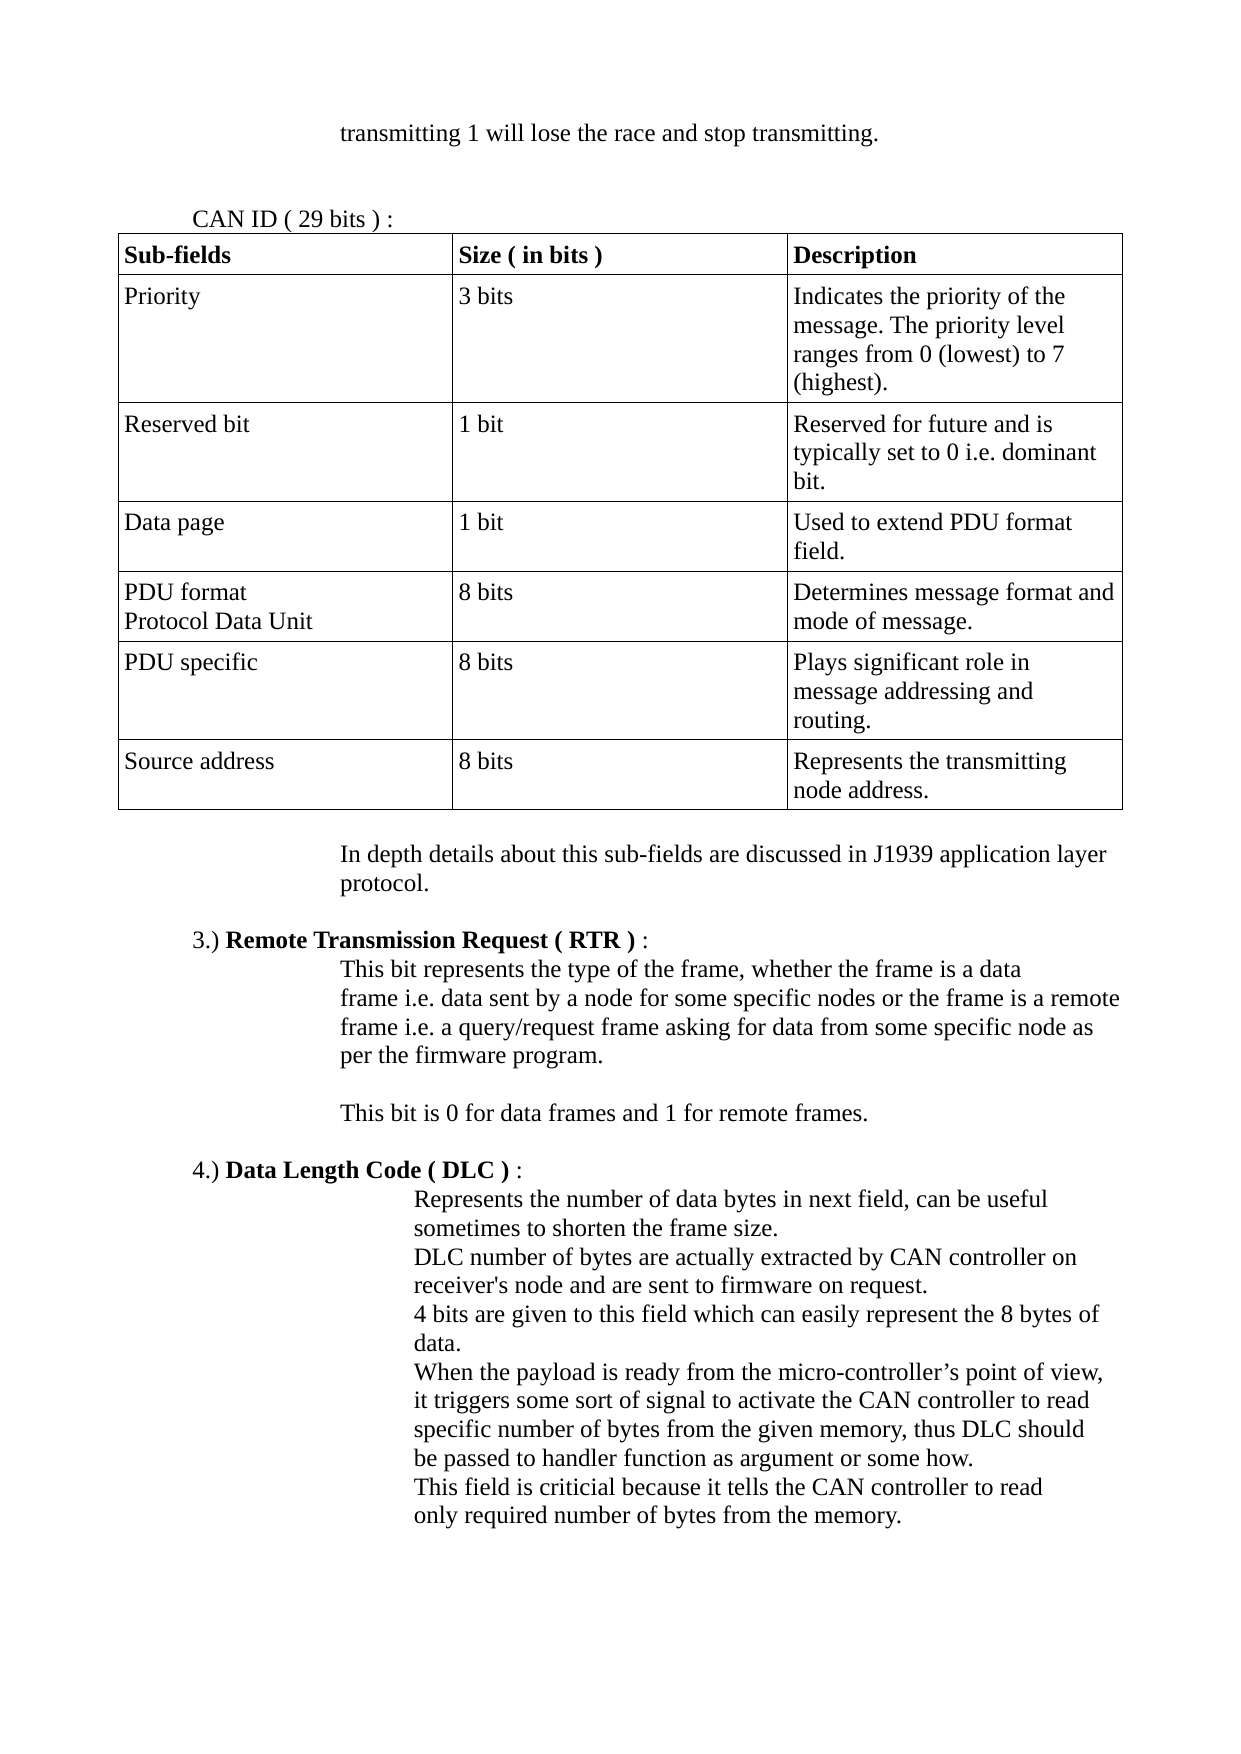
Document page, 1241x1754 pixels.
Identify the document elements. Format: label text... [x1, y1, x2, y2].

table_header Sub-fields [119, 234, 452, 274]
table_cell Plays significant role in message addressing and routing. [788, 642, 1122, 739]
table_cell 1 bit [453, 502, 787, 571]
text data. [118, 1328, 1122, 1357]
text transmitting 1 will lose the race and stop transmitting. [118, 118, 1122, 147]
table_cell PDU format Protocol Data Unit [119, 572, 452, 641]
text only required number of bytes from the memory. [118, 1500, 1122, 1529]
text 4.) Data Length Code ( DLC ) : [118, 1155, 1122, 1184]
text it triggers some sort of signal to activate the CAN controller to read [118, 1385, 1122, 1414]
text be passed to handler function as argument or some how. [118, 1443, 1122, 1472]
table_cell Reserved bit [119, 403, 452, 501]
text receiver's node and are sent to firmware on request. [118, 1270, 1122, 1299]
text In depth details about this sub-fields are discussed in J1939 application layer [118, 839, 1122, 868]
table_cell 8 bits [453, 642, 787, 739]
text specific number of bytes from the given memory, thus DLC should [118, 1414, 1122, 1443]
table_cell Used to extend PDU format field. [788, 502, 1122, 571]
text Represents the number of data bytes in next field, can be useful [118, 1184, 1122, 1213]
text This field is criticial because it tells the CAN controller to read [118, 1472, 1122, 1500]
table_cell 8 bits [453, 572, 787, 641]
text This bit represents the type of the frame, whether the frame is a data [118, 954, 1122, 983]
table_cell Reserved for future and is typically set to 0 i.e. dominant bit. [788, 403, 1122, 501]
table_cell 1 bit [453, 403, 787, 501]
text 4 bits are given to this field which can easily represent the 8 bytes of [118, 1299, 1122, 1328]
table_cell Represents the transmitting node address. [788, 740, 1122, 809]
text DLC number of bytes are actually extracted by CAN controller on [118, 1242, 1122, 1270]
text frame i.e. data sent by a node for some specific nodes or the frame is a remote frame i.e. a query/request frame asking for data from some specific node as per the firmware program. [118, 983, 1122, 1069]
table_cell 3 bits [453, 275, 787, 402]
text This bit is 0 for data frames and 1 for remote frames. [118, 1098, 1122, 1127]
table_cell Source address [119, 740, 452, 809]
table_cell Determines message format and mode of message. [788, 572, 1122, 641]
table_cell Indicates the priority of the message. The priority level ranges from 0 (lowest) to 7 (highest). [788, 275, 1122, 402]
text CAN ID ( 29 bits ) : [118, 204, 1122, 233]
table_cell Data page [119, 502, 452, 571]
text sometimes to shorten the frame size. [118, 1213, 1122, 1242]
table_cell 8 bits [453, 740, 787, 809]
table_header Description [788, 234, 1122, 274]
text protocol. [118, 868, 1122, 897]
text When the payload is ready from the micro-controller’s point of view, [118, 1357, 1122, 1385]
text 3.) Remote Transmission Request ( RTR ) : [118, 925, 1122, 954]
table_header Size ( in bits ) [453, 234, 787, 274]
table_cell PDU specific [119, 642, 452, 739]
table_cell Priority [119, 275, 452, 402]
